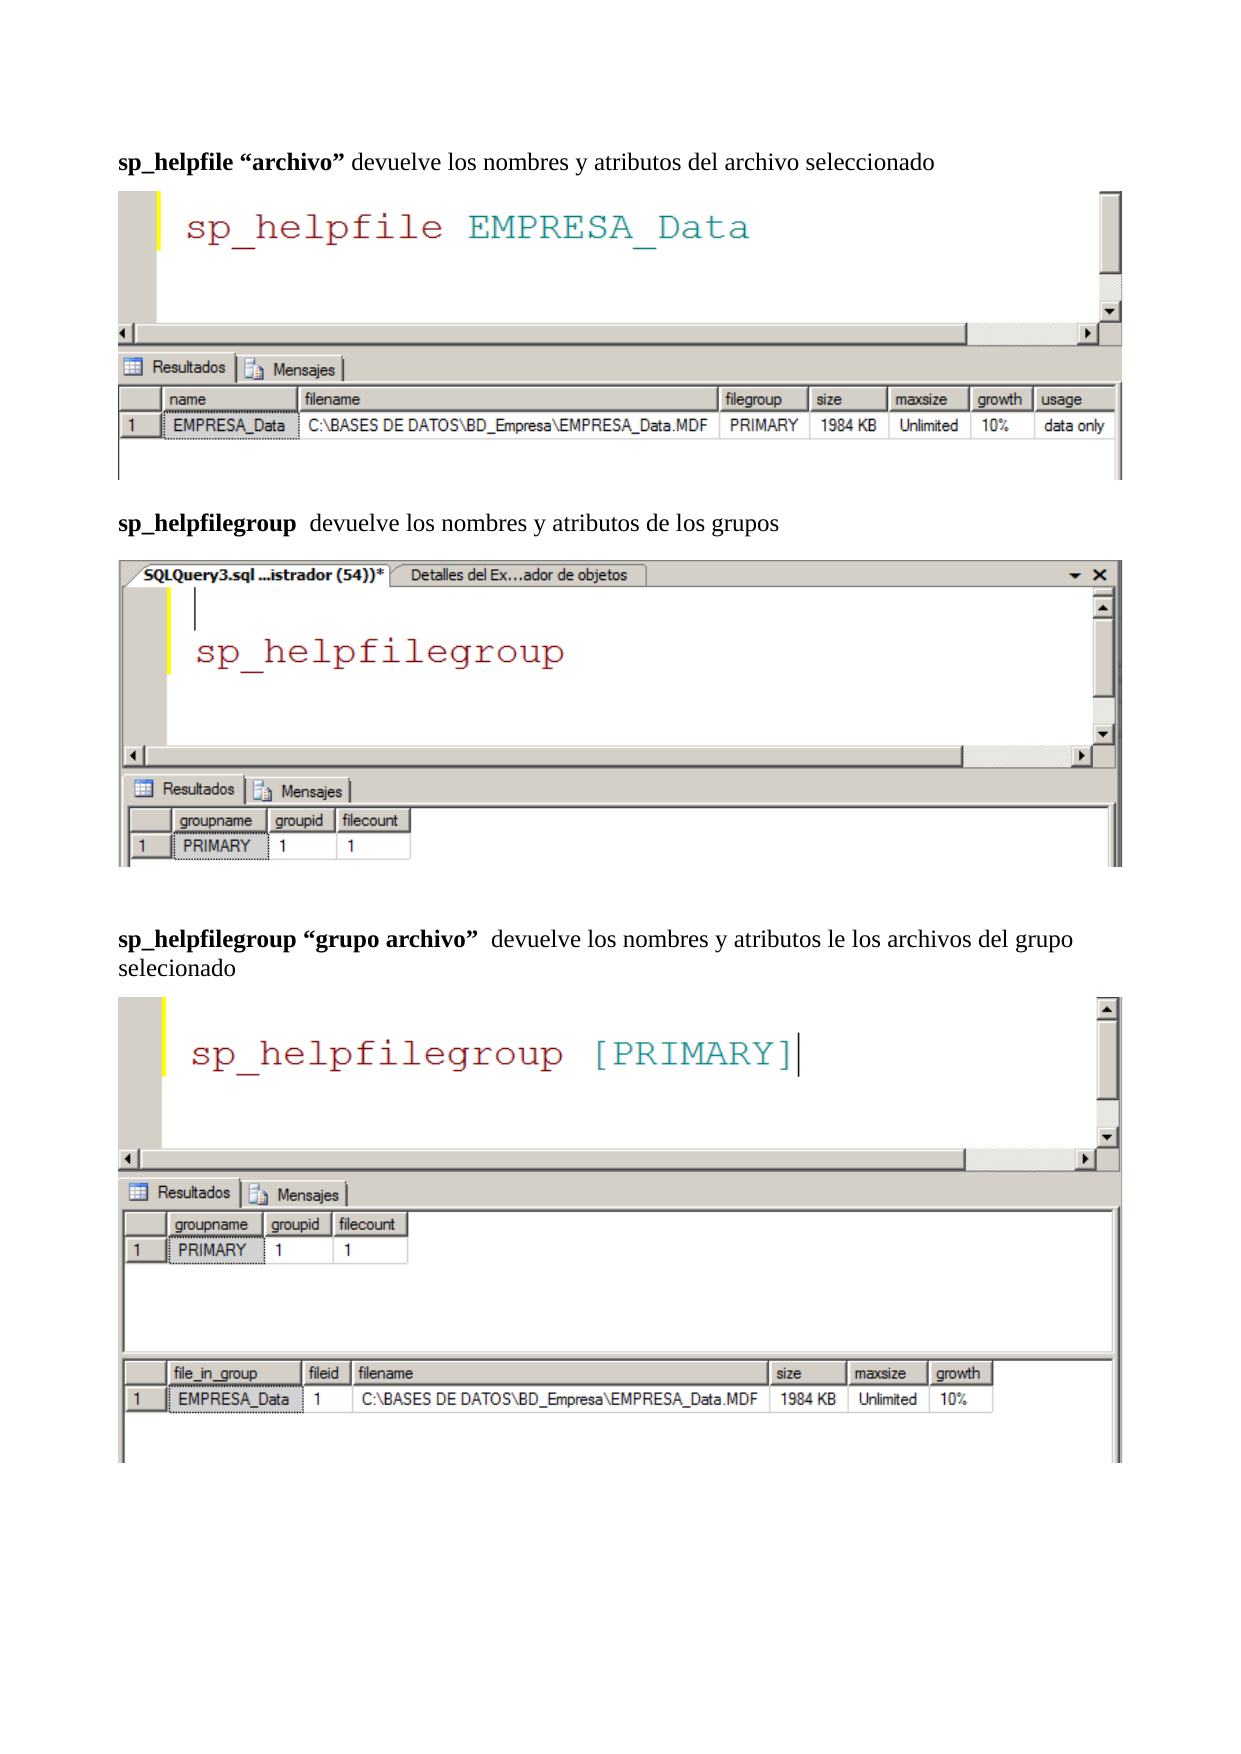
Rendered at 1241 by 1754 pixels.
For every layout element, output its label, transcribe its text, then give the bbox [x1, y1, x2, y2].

text sp_helpfilegroup “grupo archivo” devuelve los nombres y atributos le los archivos del grupo selecionado [118, 924, 1122, 982]
picture [118, 560, 1123, 867]
text sp_helpfilegroup devuelve los nombres y atributos de los grupos [118, 508, 1122, 537]
picture [118, 997, 1123, 1463]
text sp_helpfile “archivo” devuelve los nombres y atributos del archivo seleccionado [118, 147, 1122, 176]
picture [118, 191, 1123, 480]
